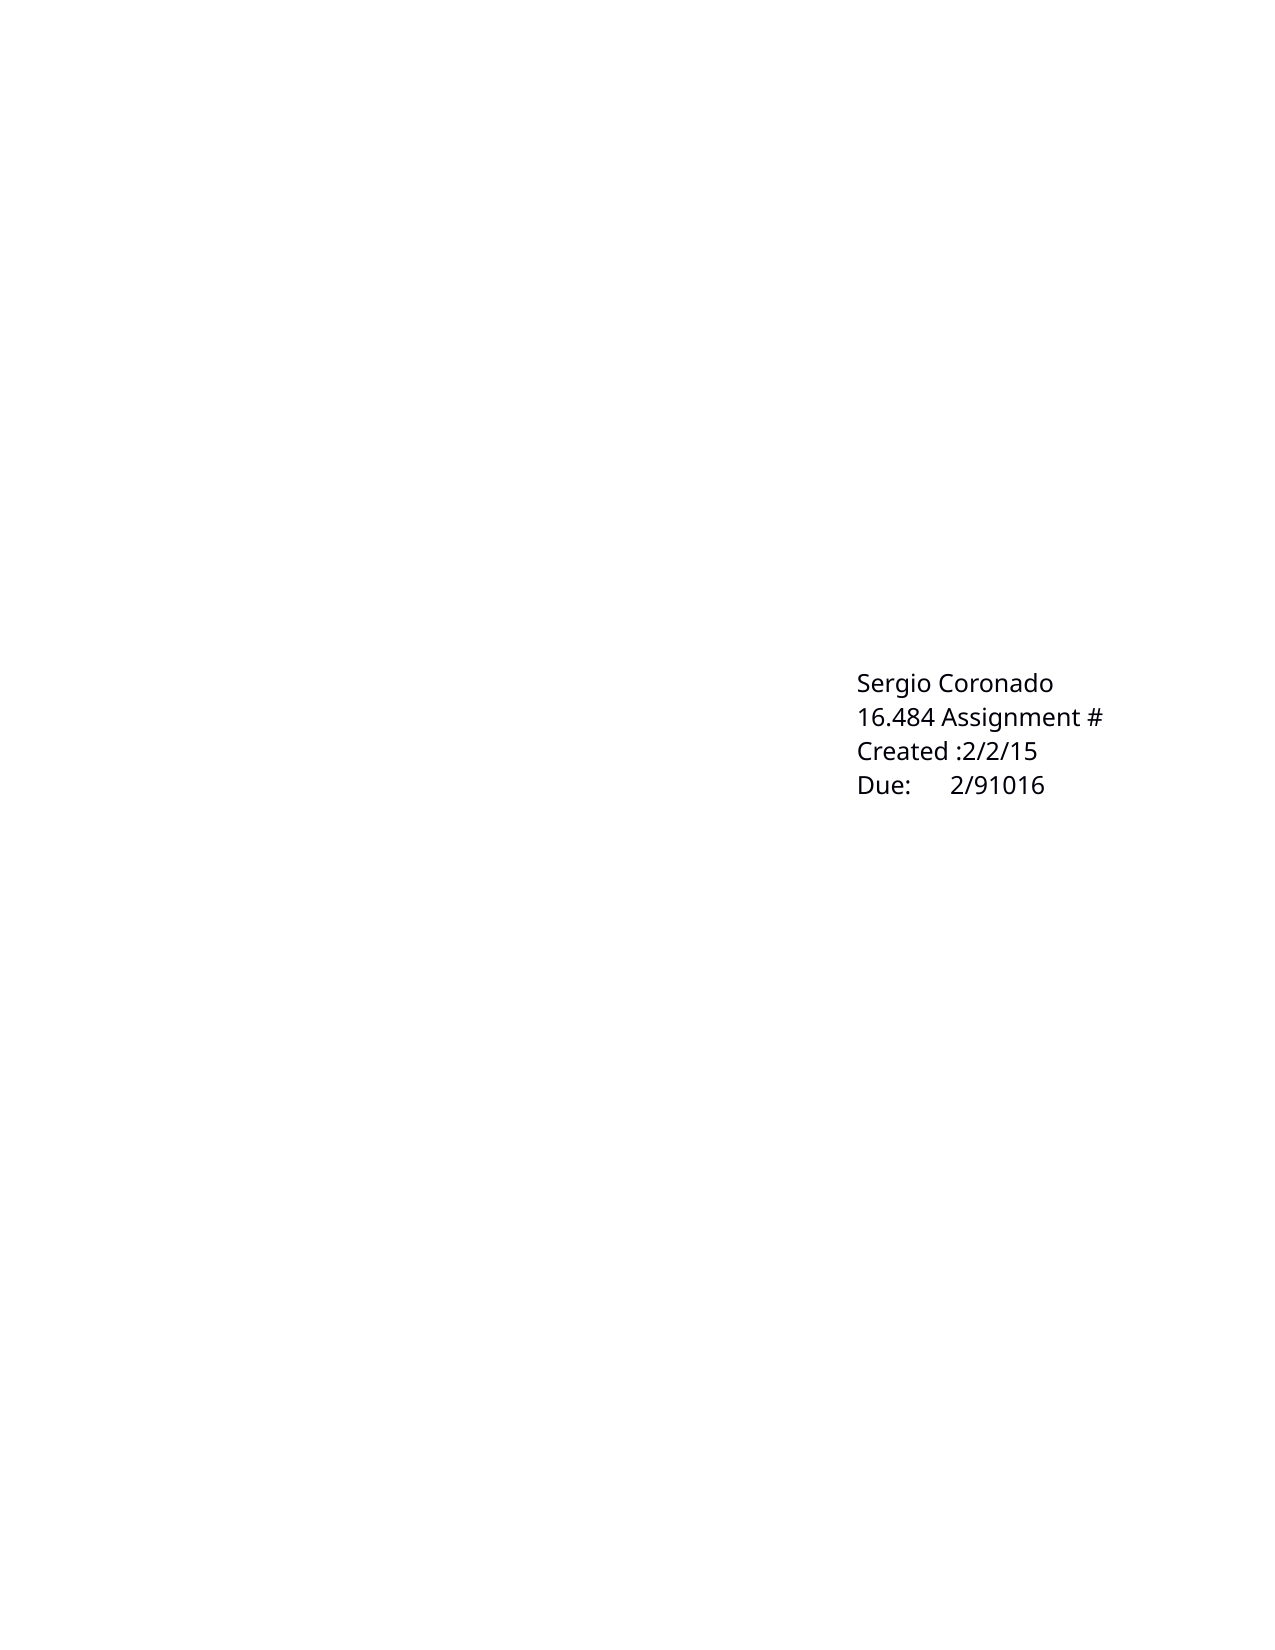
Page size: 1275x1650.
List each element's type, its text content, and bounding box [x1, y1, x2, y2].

text Sergio Coronado [857, 665, 1157, 699]
text Created :2/2/15 [857, 733, 1157, 767]
text Due: 2/91016 [857, 767, 1157, 802]
text 16.484 Assignment # [857, 699, 1157, 733]
